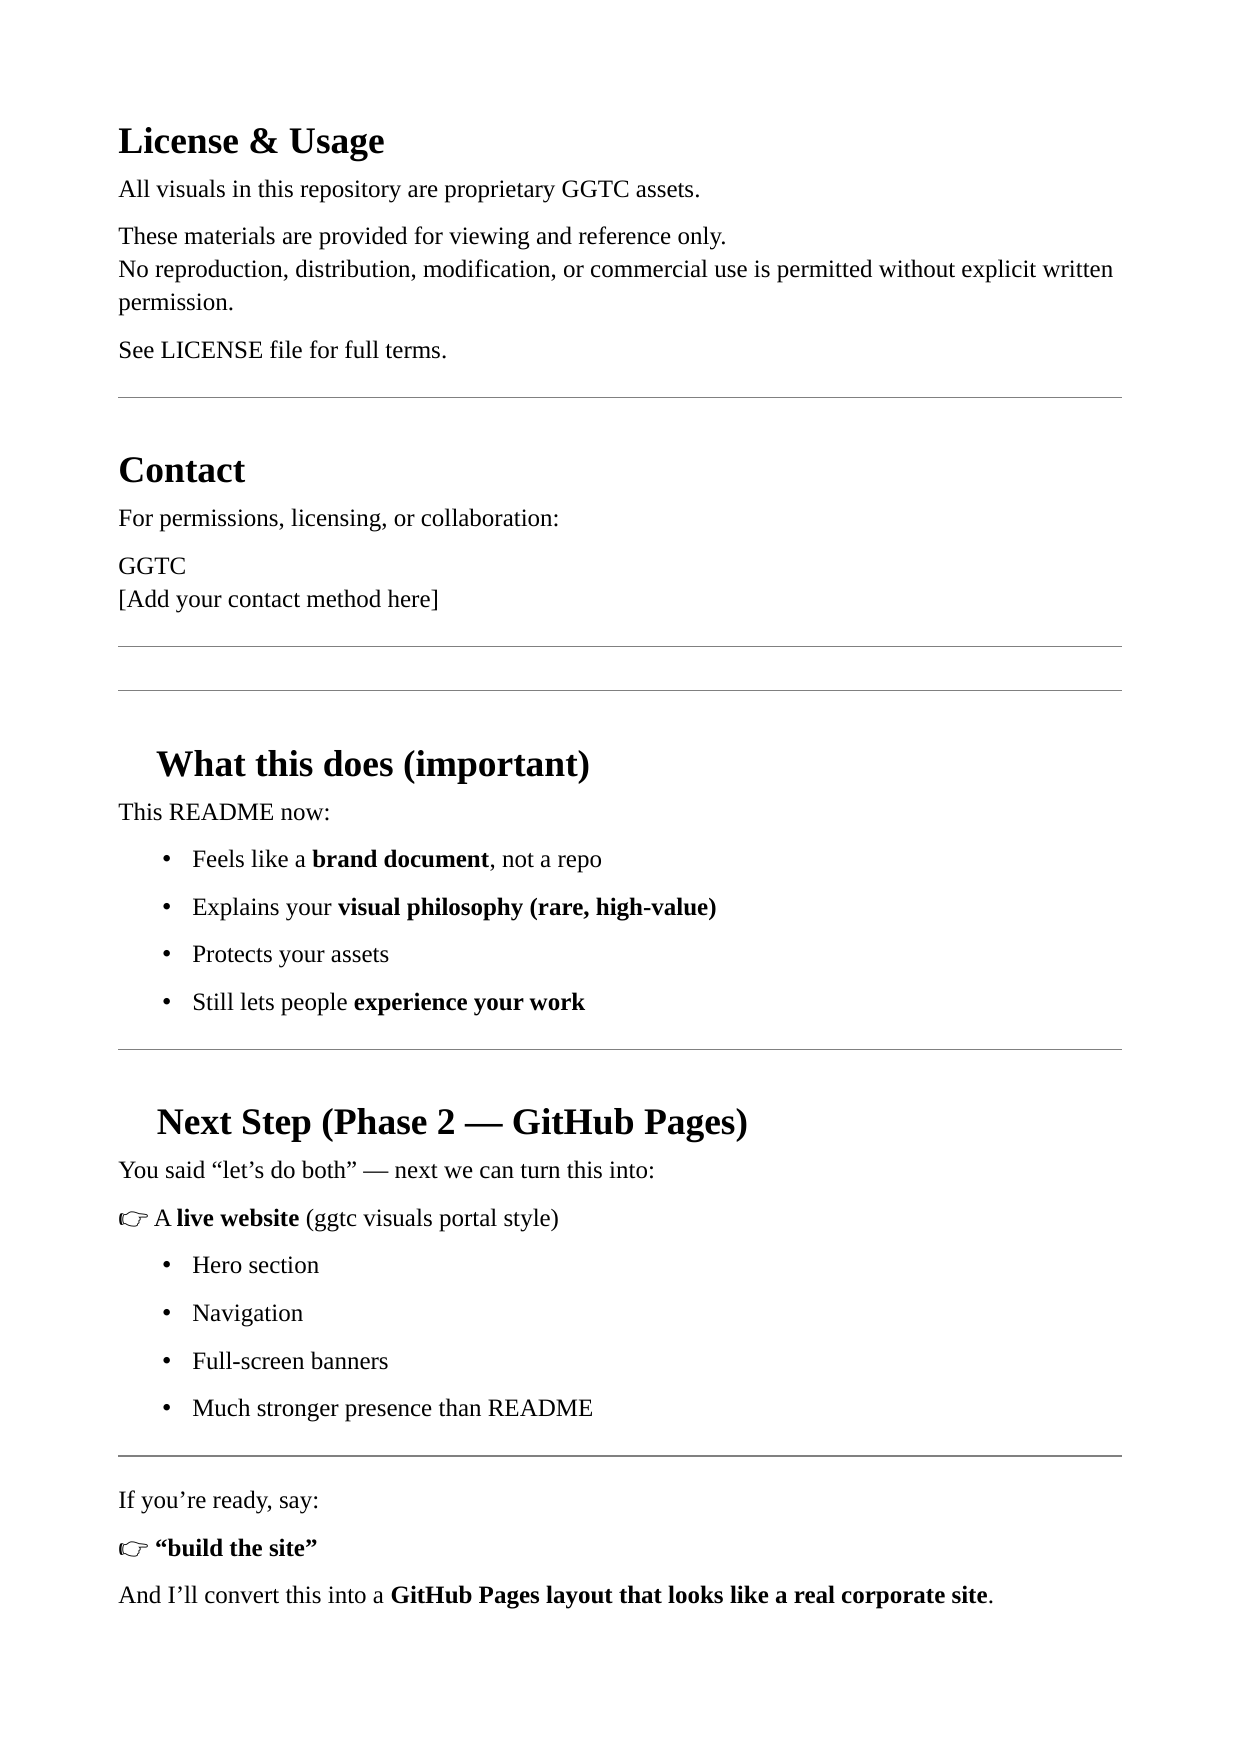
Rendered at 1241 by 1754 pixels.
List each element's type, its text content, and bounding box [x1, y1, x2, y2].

text See LICENSE file for full terms. [118, 335, 1122, 364]
list Explains your visual philosophy (rare, high-value) [162, 892, 1122, 921]
list Protects your assets [162, 939, 1122, 968]
subtitle 🔥 Next Step (Phase 2 — GitHub Pages) [118, 1100, 1122, 1143]
list Still lets people experience your work [162, 987, 1122, 1016]
subtitle Contact [118, 448, 1122, 491]
subtitle 🧠 What this does (important) [118, 741, 1122, 784]
text These materials are provided for viewing and reference only. No reproduction, distribution, modification, or commercial use is permitted without explicit written permission. [118, 221, 1122, 316]
list Feels like a brand document, not a repo [162, 844, 1122, 873]
list Navigation [162, 1298, 1122, 1327]
text And I’ll convert this into a GitHub Pages layout that looks like a real corporate site. [118, 1580, 1122, 1609]
text GGTC [Add your contact method here] [118, 551, 1122, 613]
list Hero section [162, 1251, 1122, 1279]
list Full-screen banners [162, 1346, 1122, 1374]
list Much stronger presence than README [162, 1393, 1122, 1422]
text This README now: [118, 797, 1122, 825]
text All visuals in this repository are proprietary GGTC assets. [118, 174, 1122, 202]
text 👉 “build the site” [118, 1533, 1122, 1562]
text 👉 A live website (ggtc visuals portal style) [118, 1203, 1122, 1232]
text If you’re ready, say: [118, 1485, 1122, 1514]
subtitle License & Usage [118, 118, 1122, 161]
text For permissions, licensing, or collaboration: [118, 503, 1122, 532]
text You said “let’s do both” — next we can turn this into: [118, 1155, 1122, 1184]
